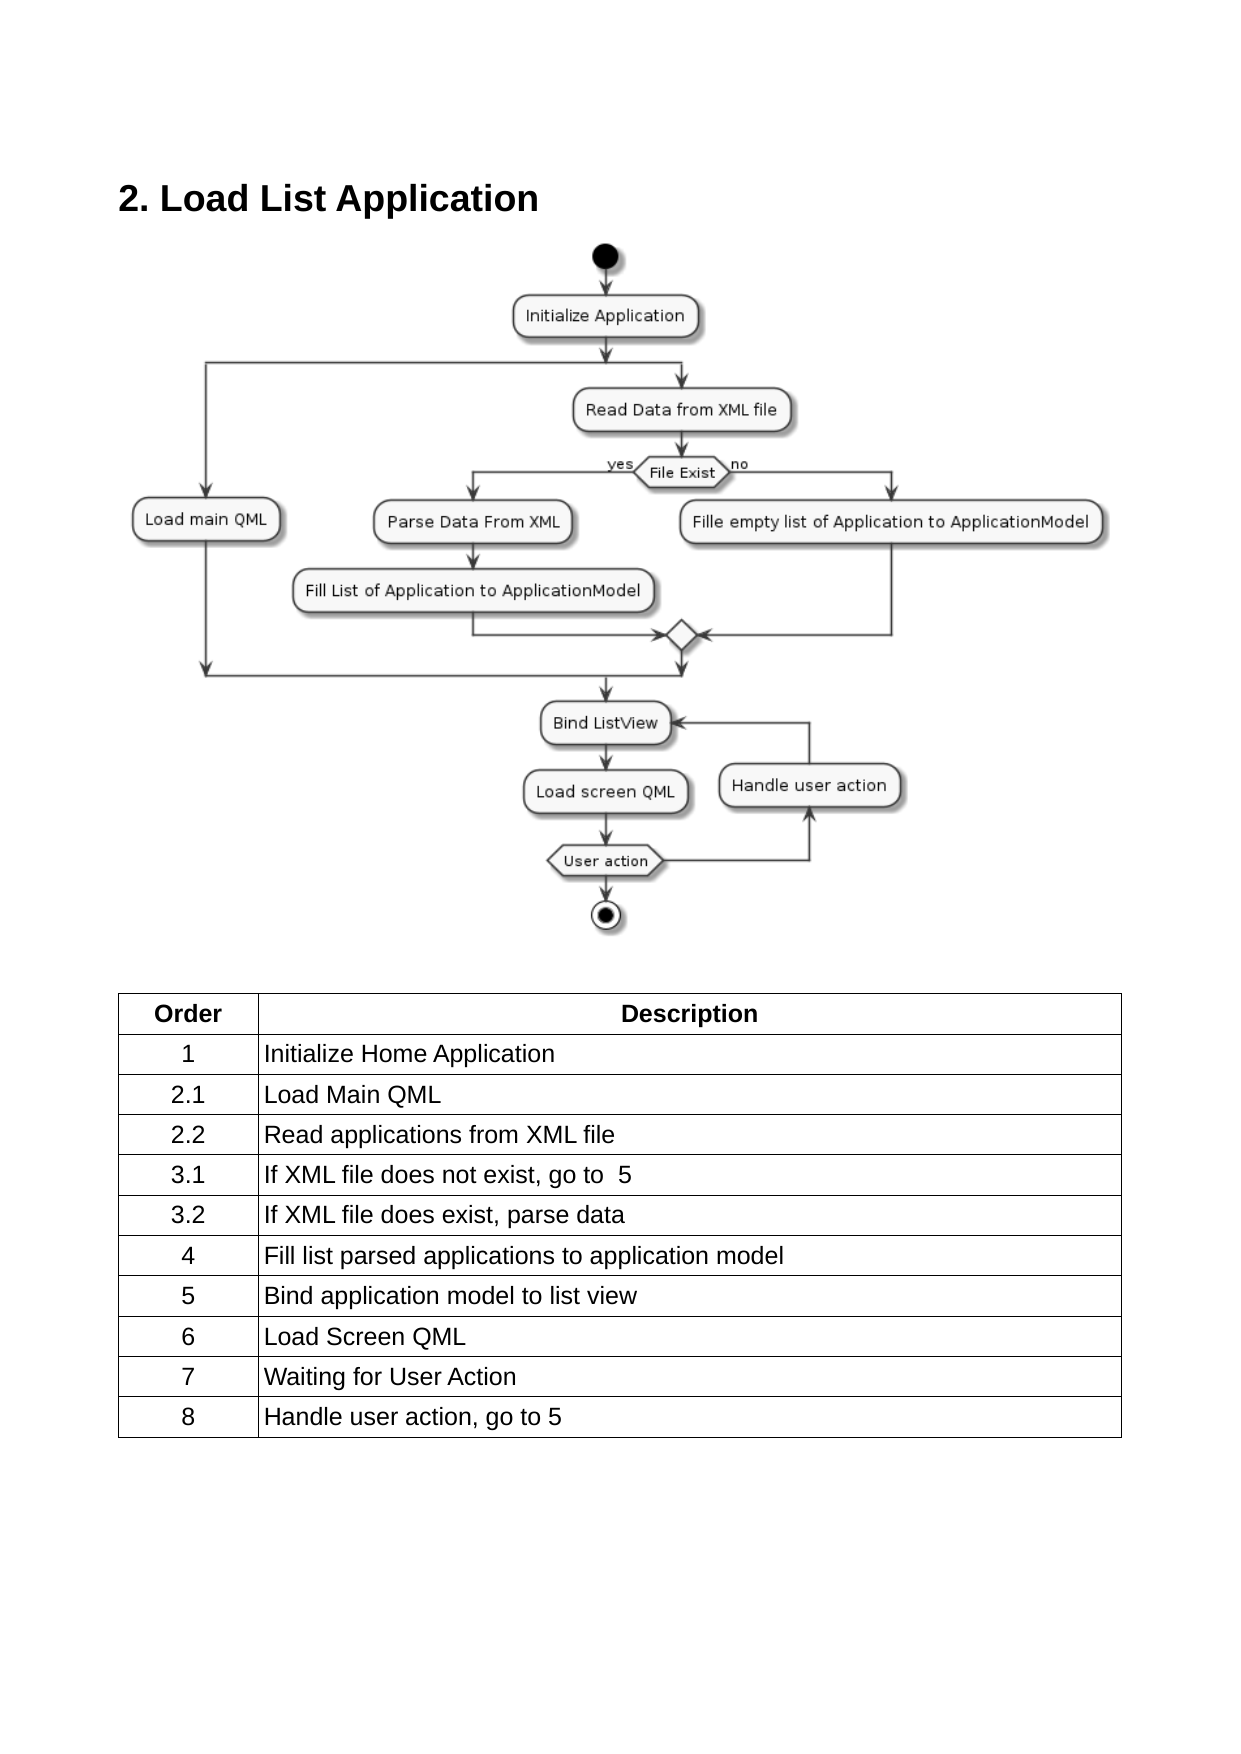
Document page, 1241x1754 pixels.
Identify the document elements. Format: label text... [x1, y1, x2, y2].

table_cell 4 [119, 1236, 258, 1275]
picture [118, 232, 1123, 949]
table_cell 2.2 [119, 1115, 258, 1154]
table_cell 3.2 [119, 1196, 258, 1235]
table_cell Load Main QML [259, 1075, 1121, 1114]
table_cell Initialize Home Application [259, 1035, 1121, 1074]
table_cell Handle user action, go to 5 [259, 1397, 1121, 1437]
subtitle 2. Load List Application [118, 176, 1122, 219]
table_cell 6 [119, 1317, 258, 1356]
table_cell Read applications from XML file [259, 1115, 1121, 1154]
table_header Order [119, 994, 258, 1033]
table_cell If XML file does not exist, go to 5 [259, 1155, 1121, 1195]
table_cell 1 [119, 1035, 258, 1074]
table_cell Bind application model to list view [259, 1276, 1121, 1316]
table_header Description [259, 994, 1121, 1033]
table_cell 3.1 [119, 1155, 258, 1195]
table_cell Load Screen QML [259, 1317, 1121, 1356]
table_cell 7 [119, 1357, 258, 1396]
table_cell 5 [119, 1276, 258, 1316]
table_cell 2.1 [119, 1075, 258, 1114]
table_cell If XML file does exist, parse data [259, 1196, 1121, 1235]
table_cell 8 [119, 1397, 258, 1437]
table_cell Fill list parsed applications to application model [259, 1236, 1121, 1275]
table_cell Waiting for User Action [259, 1357, 1121, 1396]
